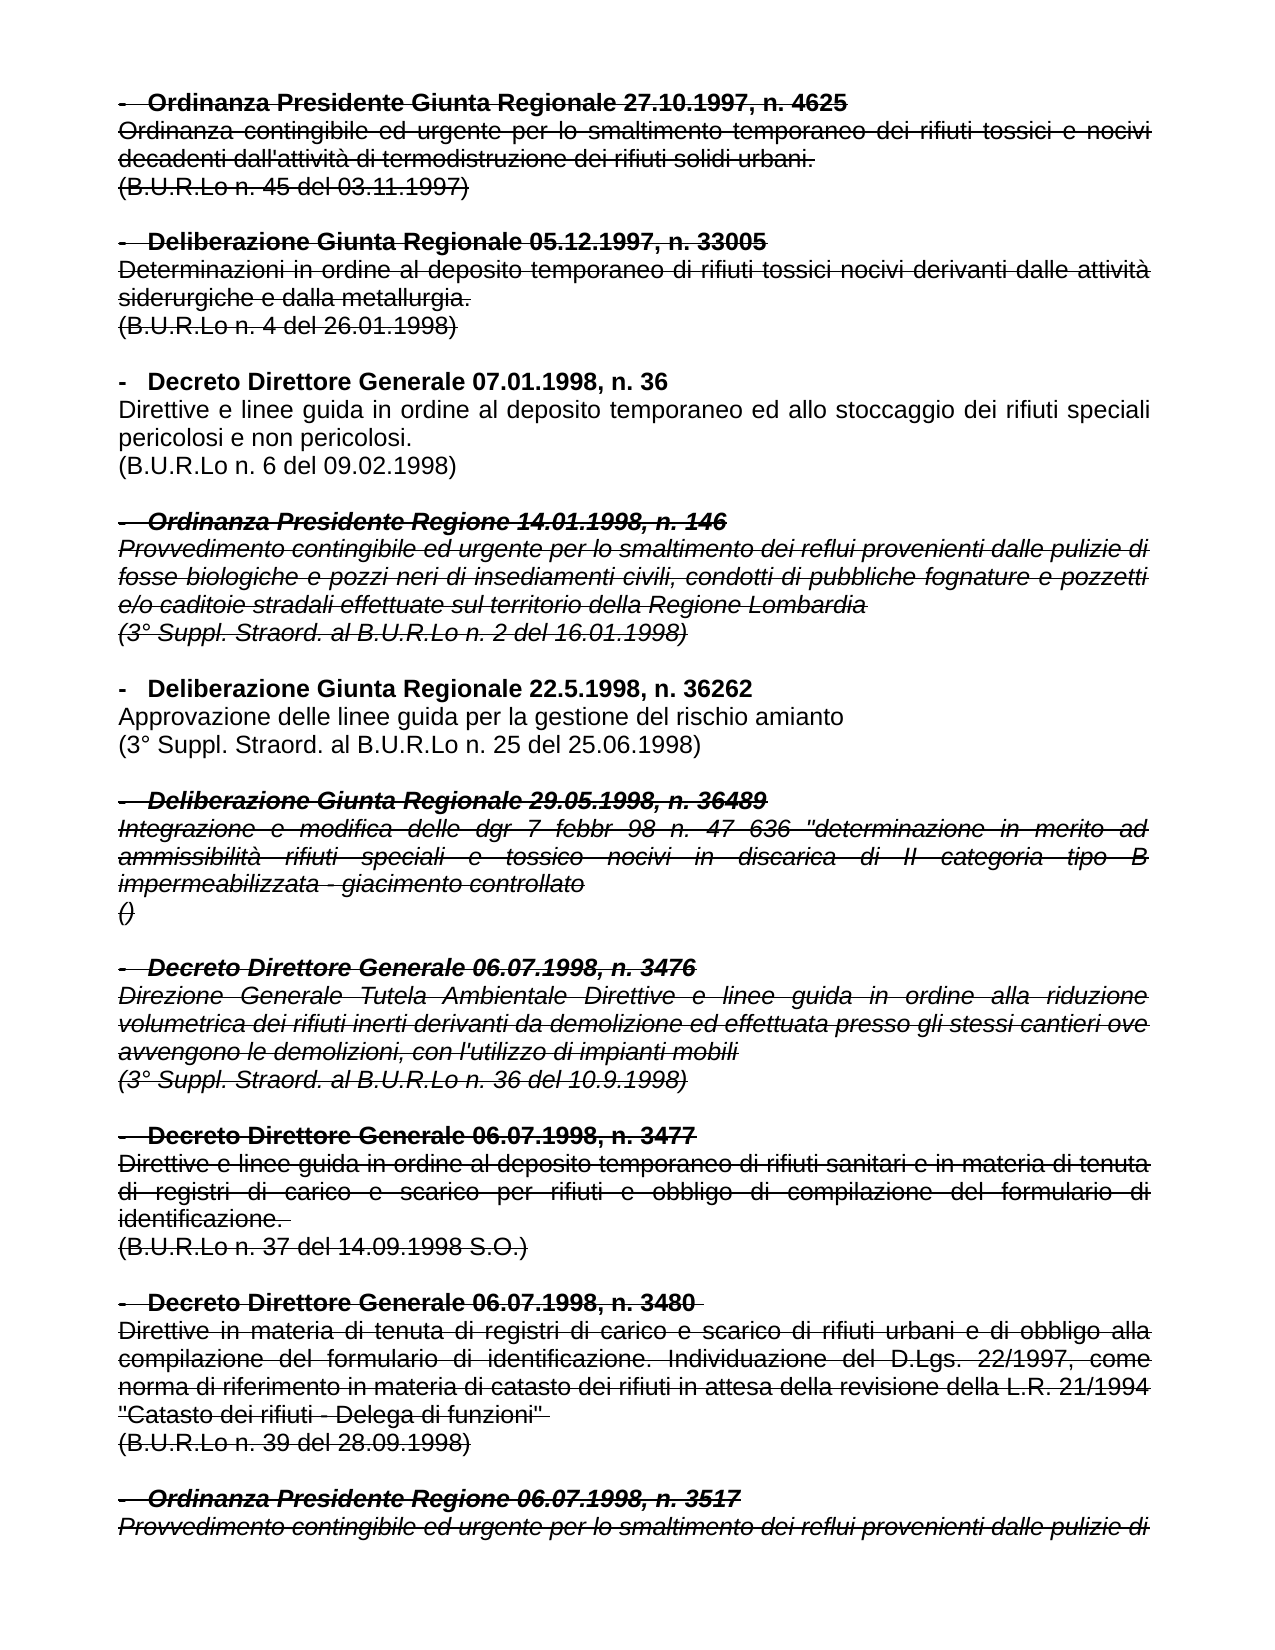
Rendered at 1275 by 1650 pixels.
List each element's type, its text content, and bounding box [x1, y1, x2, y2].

subtitle - Ordinanza Presidente Giunta Regionale 27.10.1997, n. 4625 [118, 88, 1152, 116]
text - Decreto Direttore Generale 06.07.1998, n. 3476 [118, 954, 1152, 982]
text Provvedimento contingibile ed urgente per lo smaltimento dei reflui provenienti dalle pulizie di fosse biologiche e pozzi neri di insediamenti civili, condotti di pubbliche fognature e pozzetti e/o caditoie stradali effettuate sul territorio della Regione Lombardia [118, 535, 1152, 619]
text - Decreto Direttore Generale 07.01.1998, n. 36 [118, 368, 1152, 396]
text Approvazione delle linee guida per la gestione del rischio amianto [118, 703, 1152, 731]
text - Decreto Direttore Generale 06.07.1998, n. 3477 [118, 1121, 1152, 1149]
text (B.U.R.Lo n. 45 del 03.11.1997) [118, 172, 1152, 200]
text - Deliberazione Giunta Regionale 29.05.1998, n. 36489 [118, 786, 1152, 814]
text - Decreto Direttore Generale 06.07.1998, n. 3480 [118, 1289, 1152, 1317]
text Direttive in materia di tenuta di registri di carico e scarico di rifiuti urbani e di obbligo alla compilazione del formulario di identificazione. Individuazione del D.Lgs. 22/1997, come norma di riferimento in materia di catasto dei rifiuti in attesa della revisione della L.R. 21/1994 "Catasto dei rifiuti - Delega di funzioni" [118, 1317, 1152, 1332]
text Direzione Generale Tutela Ambientale Direttive e linee guida in ordine alla riduzione volumetrica dei rifiuti inerti derivanti da demolizione ed effettuata presso gli stessi cantieri ove avvengono le demolizioni, con l'utilizzo di impianti mobili [118, 982, 1152, 1066]
text Direttive e linee guida in ordine al deposito temporaneo ed allo stoccaggio dei rifiuti speciali pericolosi e non pericolosi. [118, 396, 1152, 451]
text (B.U.R.Lo n. 37 del 14.09.1998 S.O.) [118, 1233, 1152, 1261]
text (B.U.R.Lo n. 4 del 26.01.1998) [118, 312, 1152, 340]
text (3° Suppl. Straord. al B.U.R.Lo n. 25 del 25.06.1998) [118, 731, 1152, 758]
text Direttive e linee guida in ordine al deposito temporaneo di rifiuti sanitari e in materia di tenuta di registri di carico e scarico per rifiuti e obbligo di compilazione del formulario di identificazione. [118, 1149, 1152, 1233]
text - Deliberazione Giunta Regionale 05.12.1997, n. 33005 [118, 228, 1152, 256]
text (3° Suppl. Straord. al B.U.R.Lo n. 36 del 10.9.1998) [118, 1066, 1152, 1093]
text Direttive in materia di tenuta di registri di carico e scarico di rifiuti urbani e di obbligo alla compilazione del formulario di identificazione. Individuazione del D.Lgs. 22/1997, come norma di riferimento in materia di catasto dei rifiuti in attesa della revisione della L.R. 21/1994 "Catasto dei rifiuti - Delega di funzioni" [118, 1333, 1152, 1360]
text Ordinanza contingibile ed urgente per lo smaltimento temporaneo dei rifiuti tossici e nocivi decadenti dall'attività di termodistruzione dei rifiuti solidi urbani. [118, 116, 1152, 131]
text Determinazioni in ordine al deposito temporaneo di rifiuti tossici nocivi derivanti dalle attività siderurgiche e dalla metallurgia. [118, 256, 1152, 312]
text - Ordinanza Presidente Regione 06.07.1998, n. 3517 [118, 1484, 1152, 1512]
text Provvedimento contingibile ed urgente per lo smaltimento dei reflui provenienti dalle pulizie di [118, 1512, 1152, 1540]
text (B.U.R.Lo n. 6 del 09.02.1998) [118, 451, 1152, 479]
text (B.U.R.Lo n. 39 del 28.09.1998) [118, 1428, 1152, 1456]
text - Deliberazione Giunta Regionale 22.5.1998, n. 36262 [118, 675, 1152, 703]
text Ordinanza contingibile ed urgente per lo smaltimento temporaneo dei rifiuti tossici e nocivi decadenti dall'attività di termodistruzione dei rifiuti solidi urbani. [118, 133, 1152, 172]
text (3° Suppl. Straord. al B.U.R.Lo n. 2 del 16.01.1998) [118, 619, 1152, 647]
text Direttive in materia di tenuta di registri di carico e scarico di rifiuti urbani e di obbligo alla compilazione del formulario di identificazione. Individuazione del D.Lgs. 22/1997, come norma di riferimento in materia di catasto dei rifiuti in attesa della revisione della L.R. 21/1994 "Catasto dei rifiuti - Delega di funzioni" [118, 1361, 1152, 1428]
text () [118, 898, 1152, 926]
text - Ordinanza Presidente Regione 14.01.1998, n. 146 [118, 507, 1152, 535]
text Integrazione e modifica delle dgr 7 febbr 98 n. 47 636 "determinazione in merito ad ammissibilità rifiuti speciali e tossico nocivi in discarica di II categoria tipo B impermeabilizzata - giacimento controllato [118, 814, 1152, 898]
